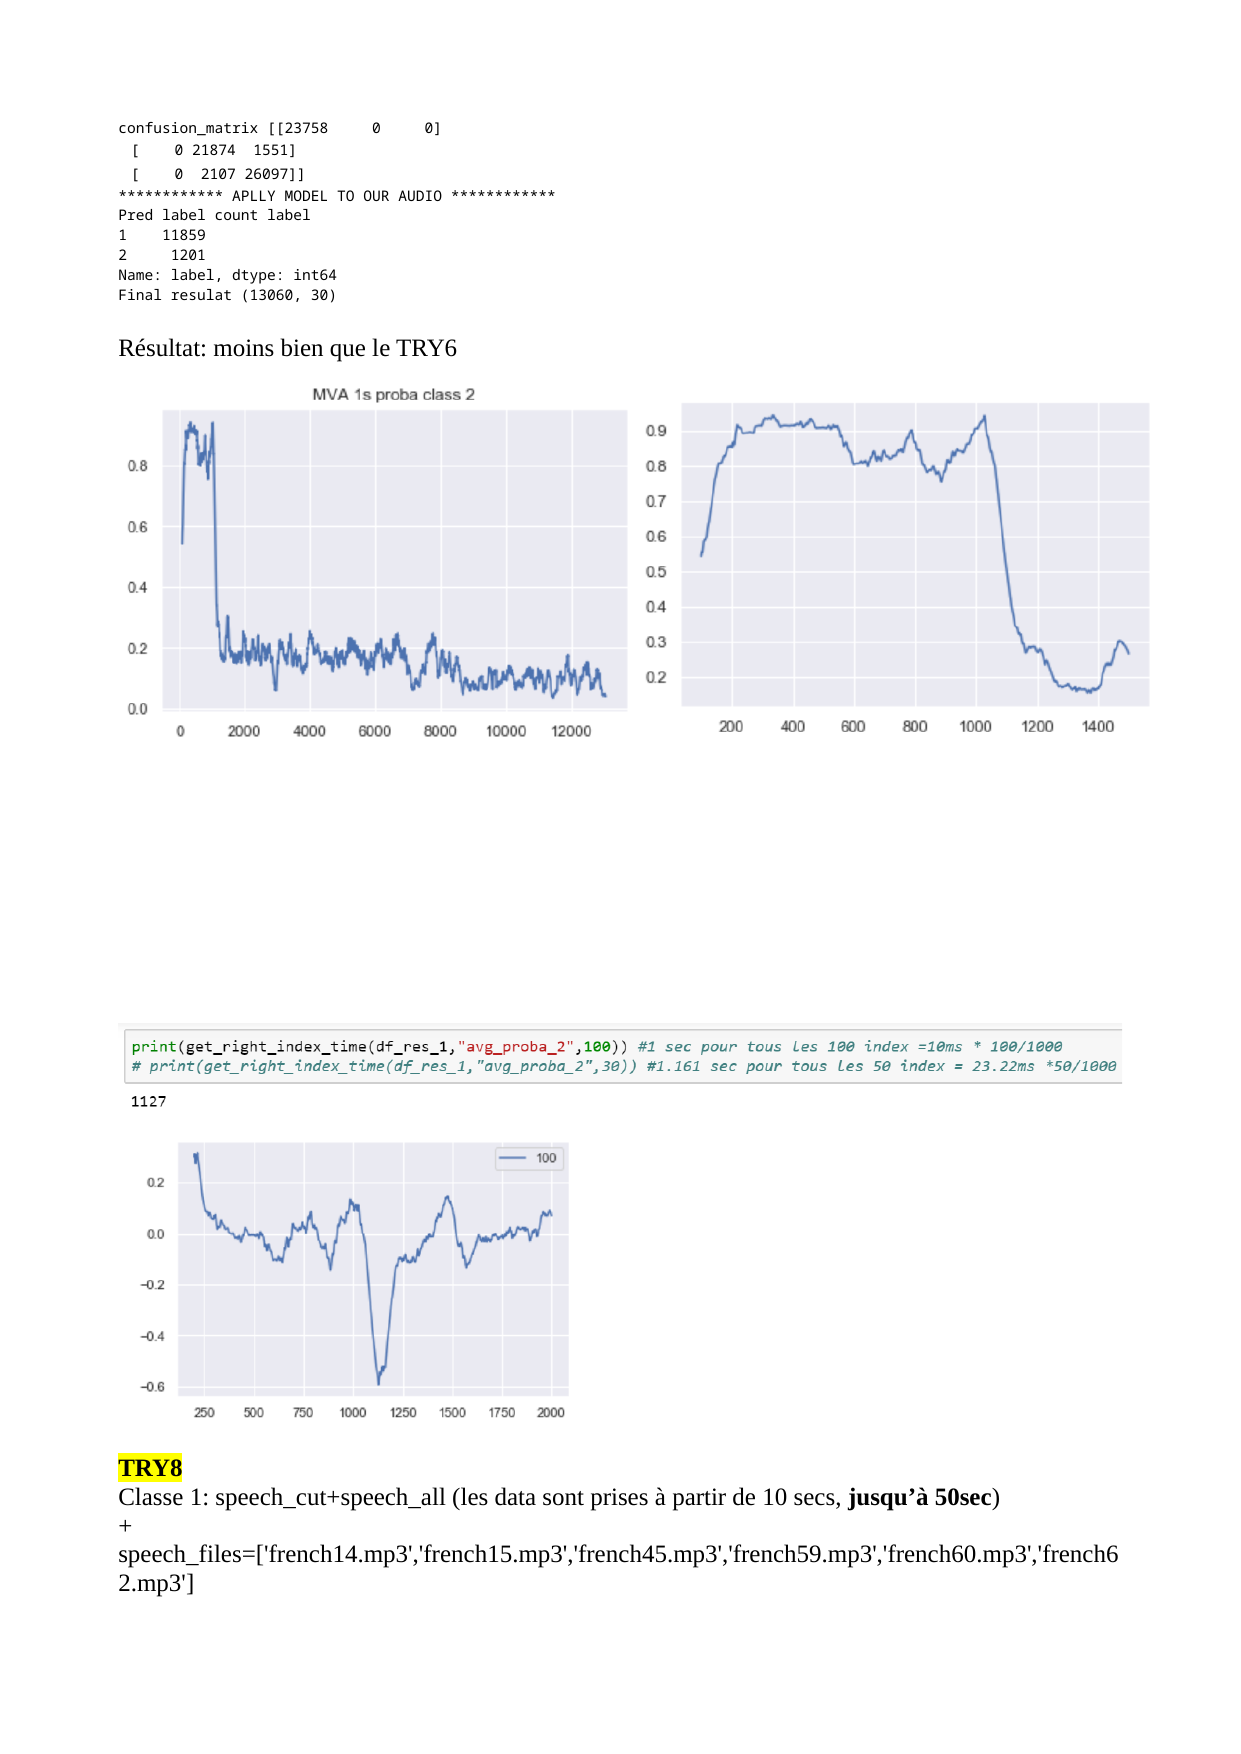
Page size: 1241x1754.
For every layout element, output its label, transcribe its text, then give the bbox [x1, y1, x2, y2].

text confusion_matrix [[23758 0 0] [118, 118, 1122, 138]
text Résultat: moins bien que le TRY6 [118, 333, 1122, 362]
text Final resulat (13060, 30) [118, 285, 1122, 305]
text ************ APLLY MODEL TO OUR AUDIO ************ [118, 185, 1122, 205]
text [ 0 2107 26097]] [118, 162, 1122, 185]
text speech_files=['french14.mp3','french15.mp3','french45.mp3','french59.mp3','french60.mp3','french62.mp3'] [118, 1539, 1122, 1597]
text + [118, 1511, 1122, 1539]
text 2 1201 [118, 245, 1122, 265]
text TRY8 [118, 1453, 1122, 1482]
text 1 11859 [118, 225, 1122, 245]
picture [118, 1023, 1123, 1425]
text Name: label, dtype: int64 [118, 265, 1122, 285]
picture [117, 373, 1160, 746]
text [ 0 21874 1551] [118, 138, 1122, 162]
text Pred label count label [118, 205, 1122, 225]
text Classe 1: speech_cut+speech_all (les data sont prises à partir de 10 secs, jusqu’à 50sec) [118, 1482, 1122, 1511]
